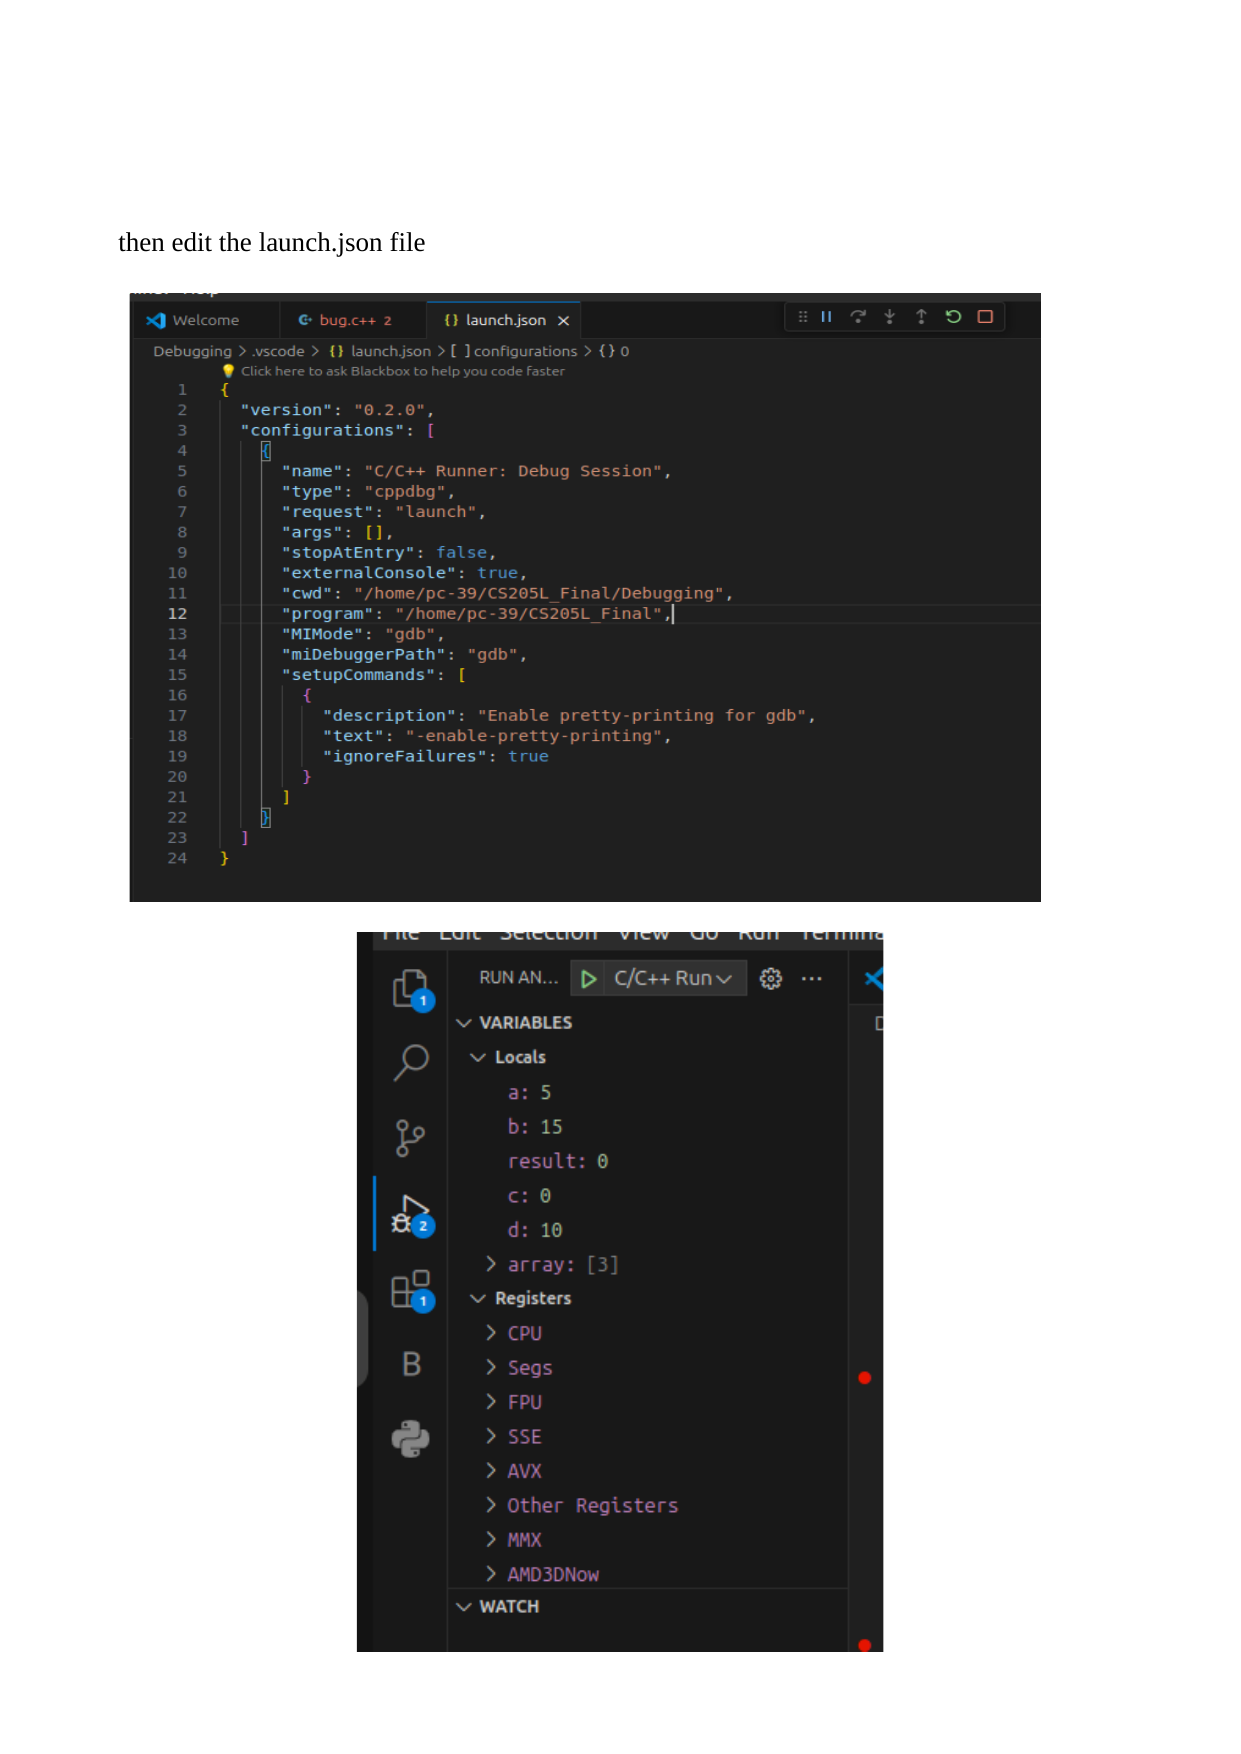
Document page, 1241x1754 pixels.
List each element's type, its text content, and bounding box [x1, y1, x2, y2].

picture [356, 932, 884, 1652]
picture [129, 293, 1041, 902]
text then edit the launch.json file [118, 226, 1122, 257]
